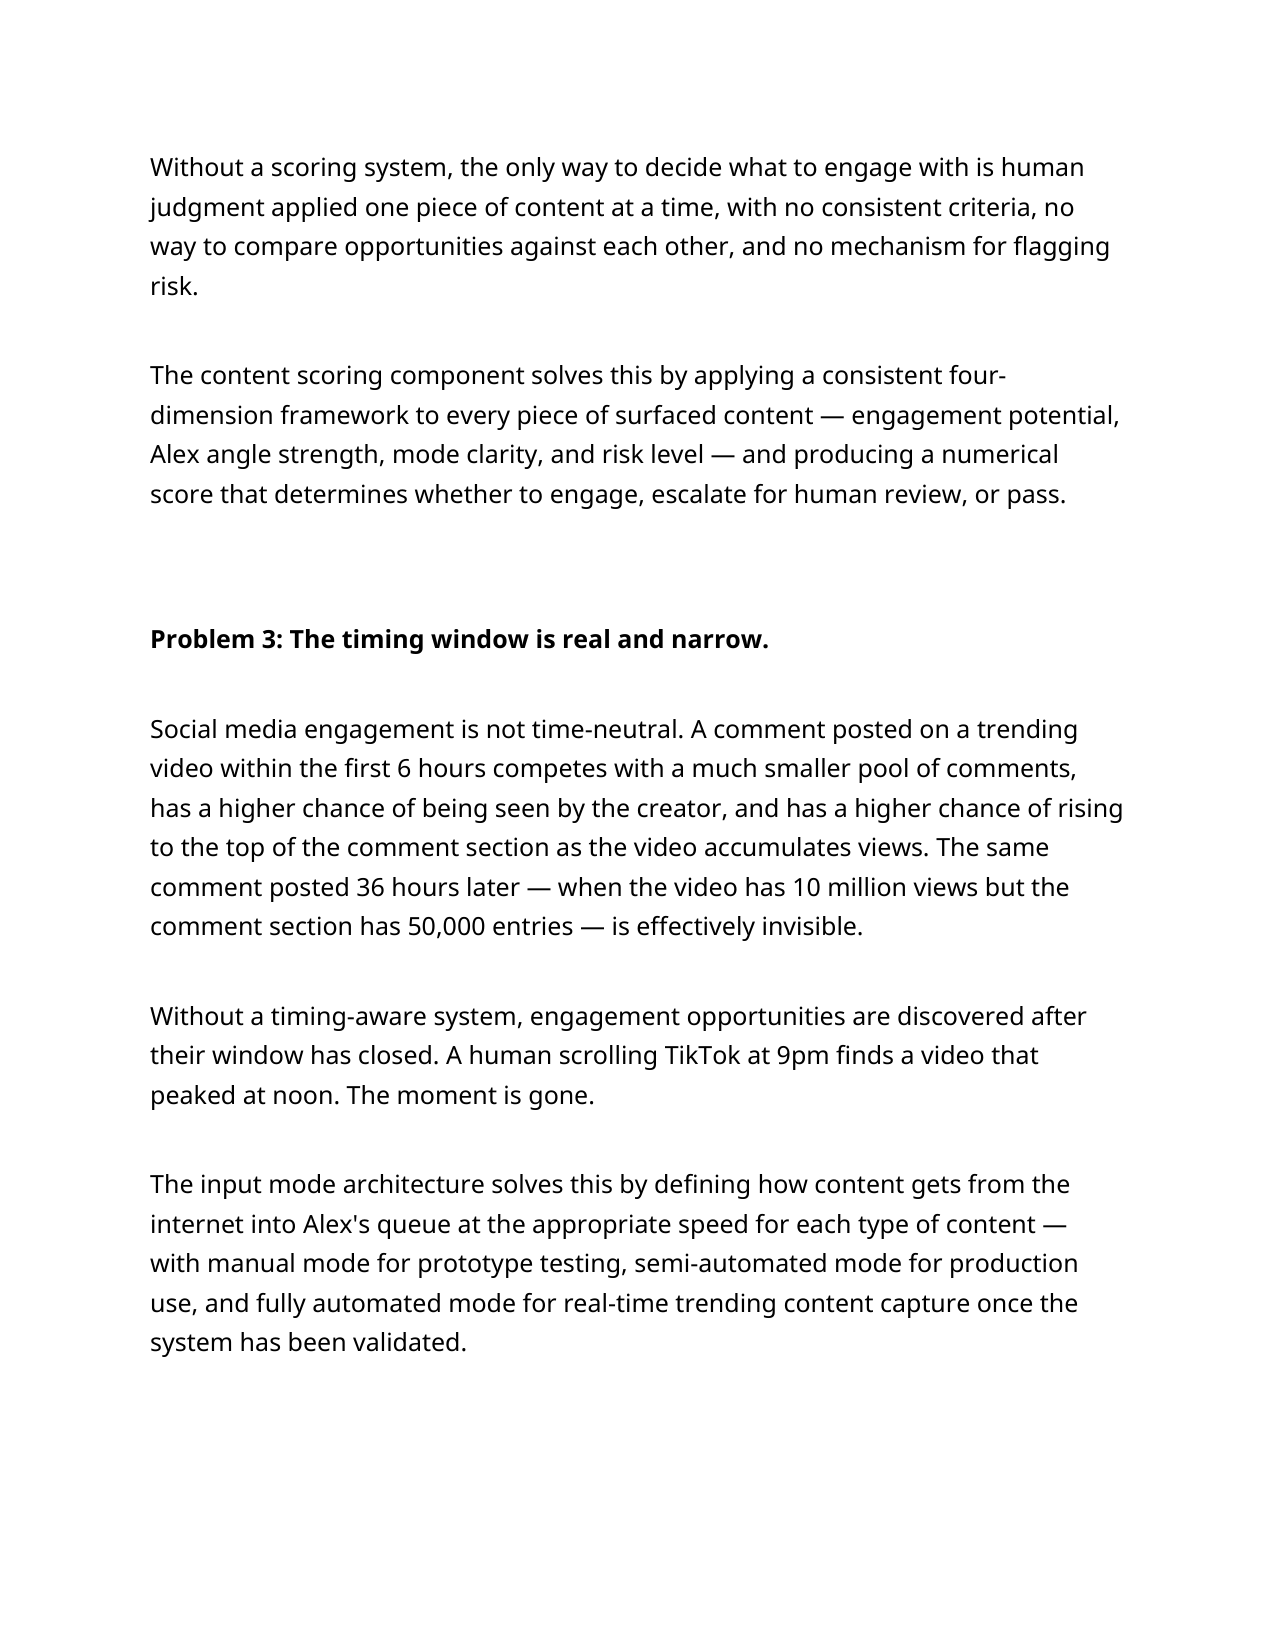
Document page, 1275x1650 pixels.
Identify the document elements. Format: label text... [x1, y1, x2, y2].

text Without a scoring system, the only way to decide what to engage with is human judgment applied one piece of content at a time, with no consistent criteria, no way to compare opportunities against each other, and no mechanism for flagging risk. [150, 150, 1125, 302]
text The input mode architecture solves this by defining how content gets from the internet into Alex's queue at the appropriate speed for each type of content — with manual mode for prototype testing, semi-automated mode for production use, and fully automated mode for real-time trending content capture once the system has been validated. [150, 1167, 1125, 1359]
text Social media engagement is not time-neutral. A comment posted on a trending video within the first 6 hours competes with a much smaller pool of comments, has a higher chance of being seen by the creator, and has a higher chance of rising to the top of the comment section as the video accumulates views. The same comment posted 36 hours later — when the video has 10 million views but the comment section has 50,000 entries — is effectively invisible. [150, 711, 1125, 943]
text The content scoring component solves this by applying a consistent four-dimension framework to every piece of surfaced content — engagement potential, Alex angle strength, mode clarity, and risk level — and producing a numerical score that determines whether to engage, escalate for human review, or pass. [150, 358, 1125, 510]
text Problem 3: The timing window is real and narrow. [150, 622, 1125, 656]
text Without a timing-aware system, engagement opportunities are discovered after their window has closed. A human scrolling TikTok at 9pm finds a video that peaked at noon. The moment is gone. [150, 998, 1125, 1111]
